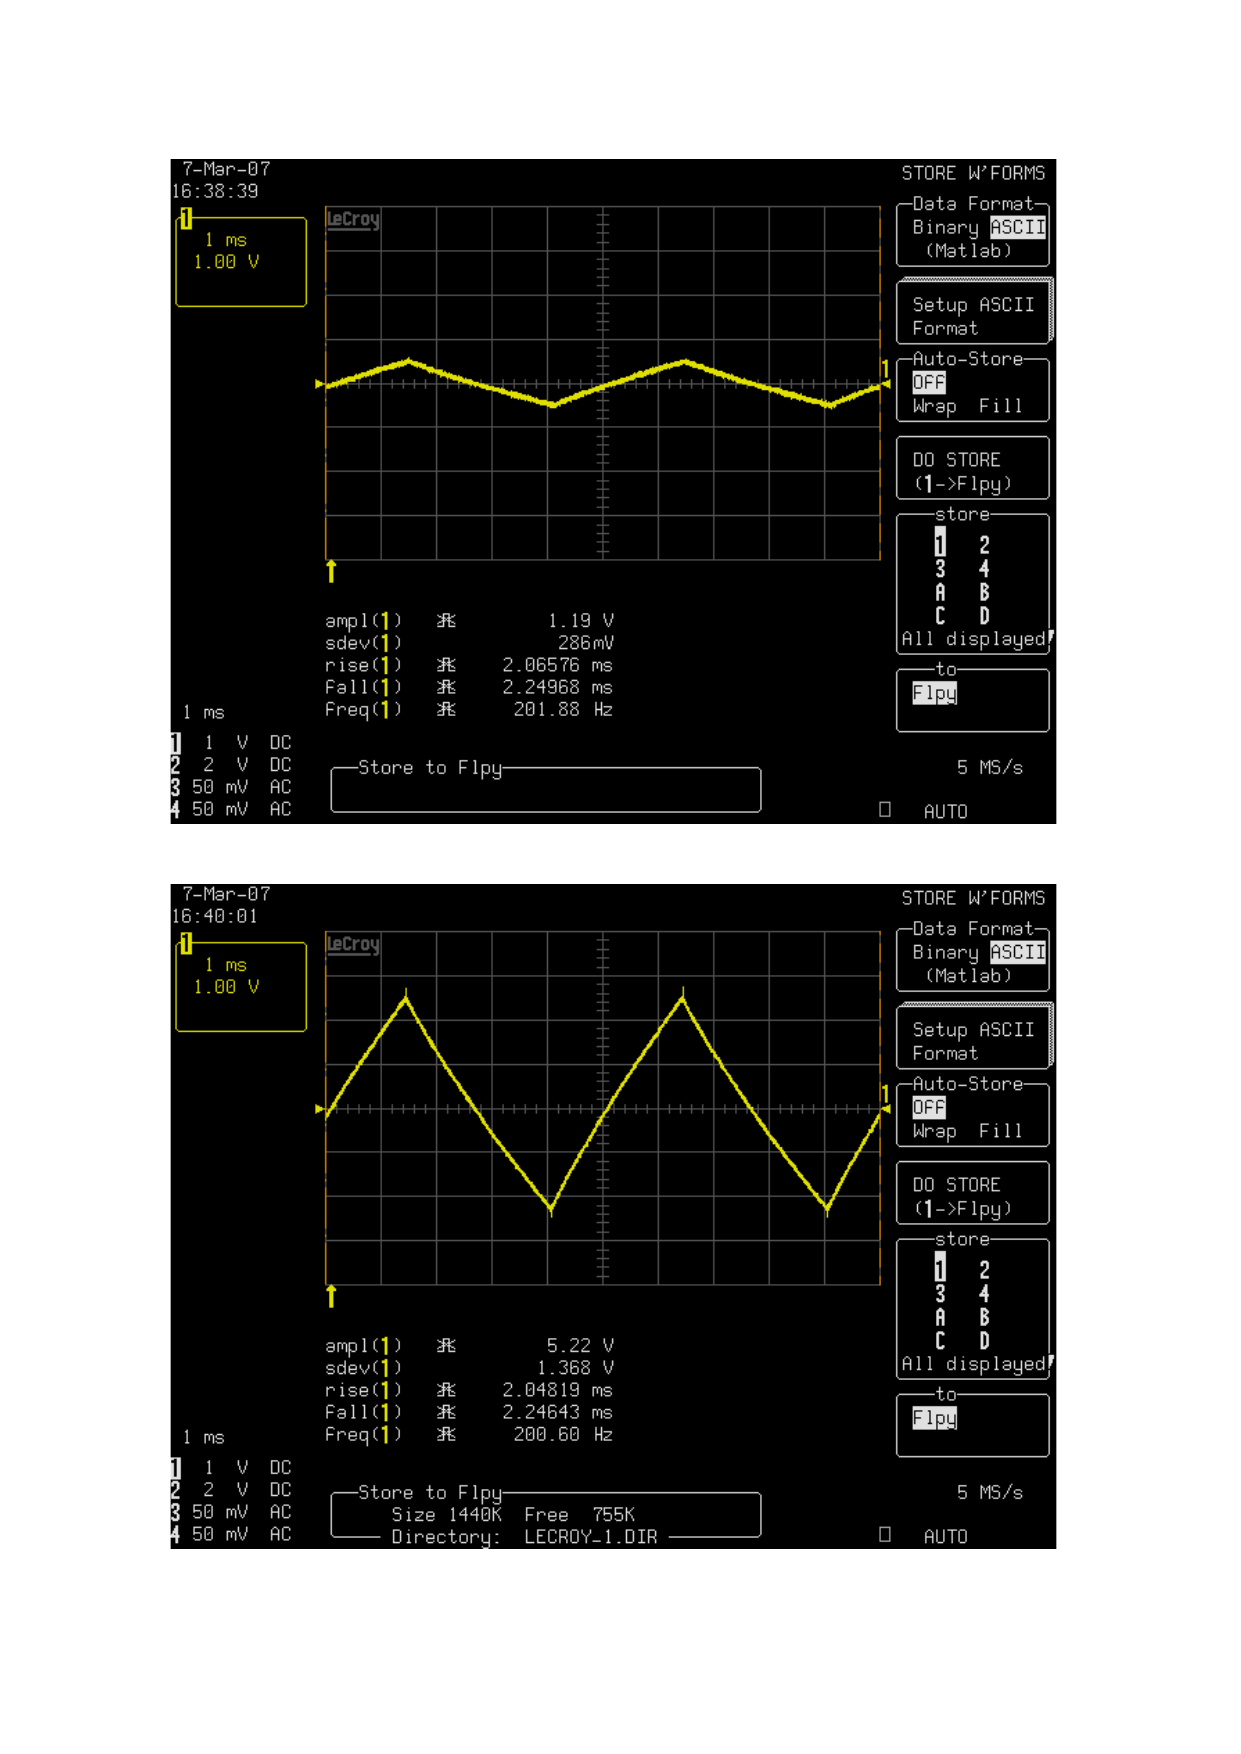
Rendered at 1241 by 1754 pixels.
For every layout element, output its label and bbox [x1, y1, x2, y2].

picture [170, 159, 1057, 824]
picture [170, 884, 1057, 1549]
